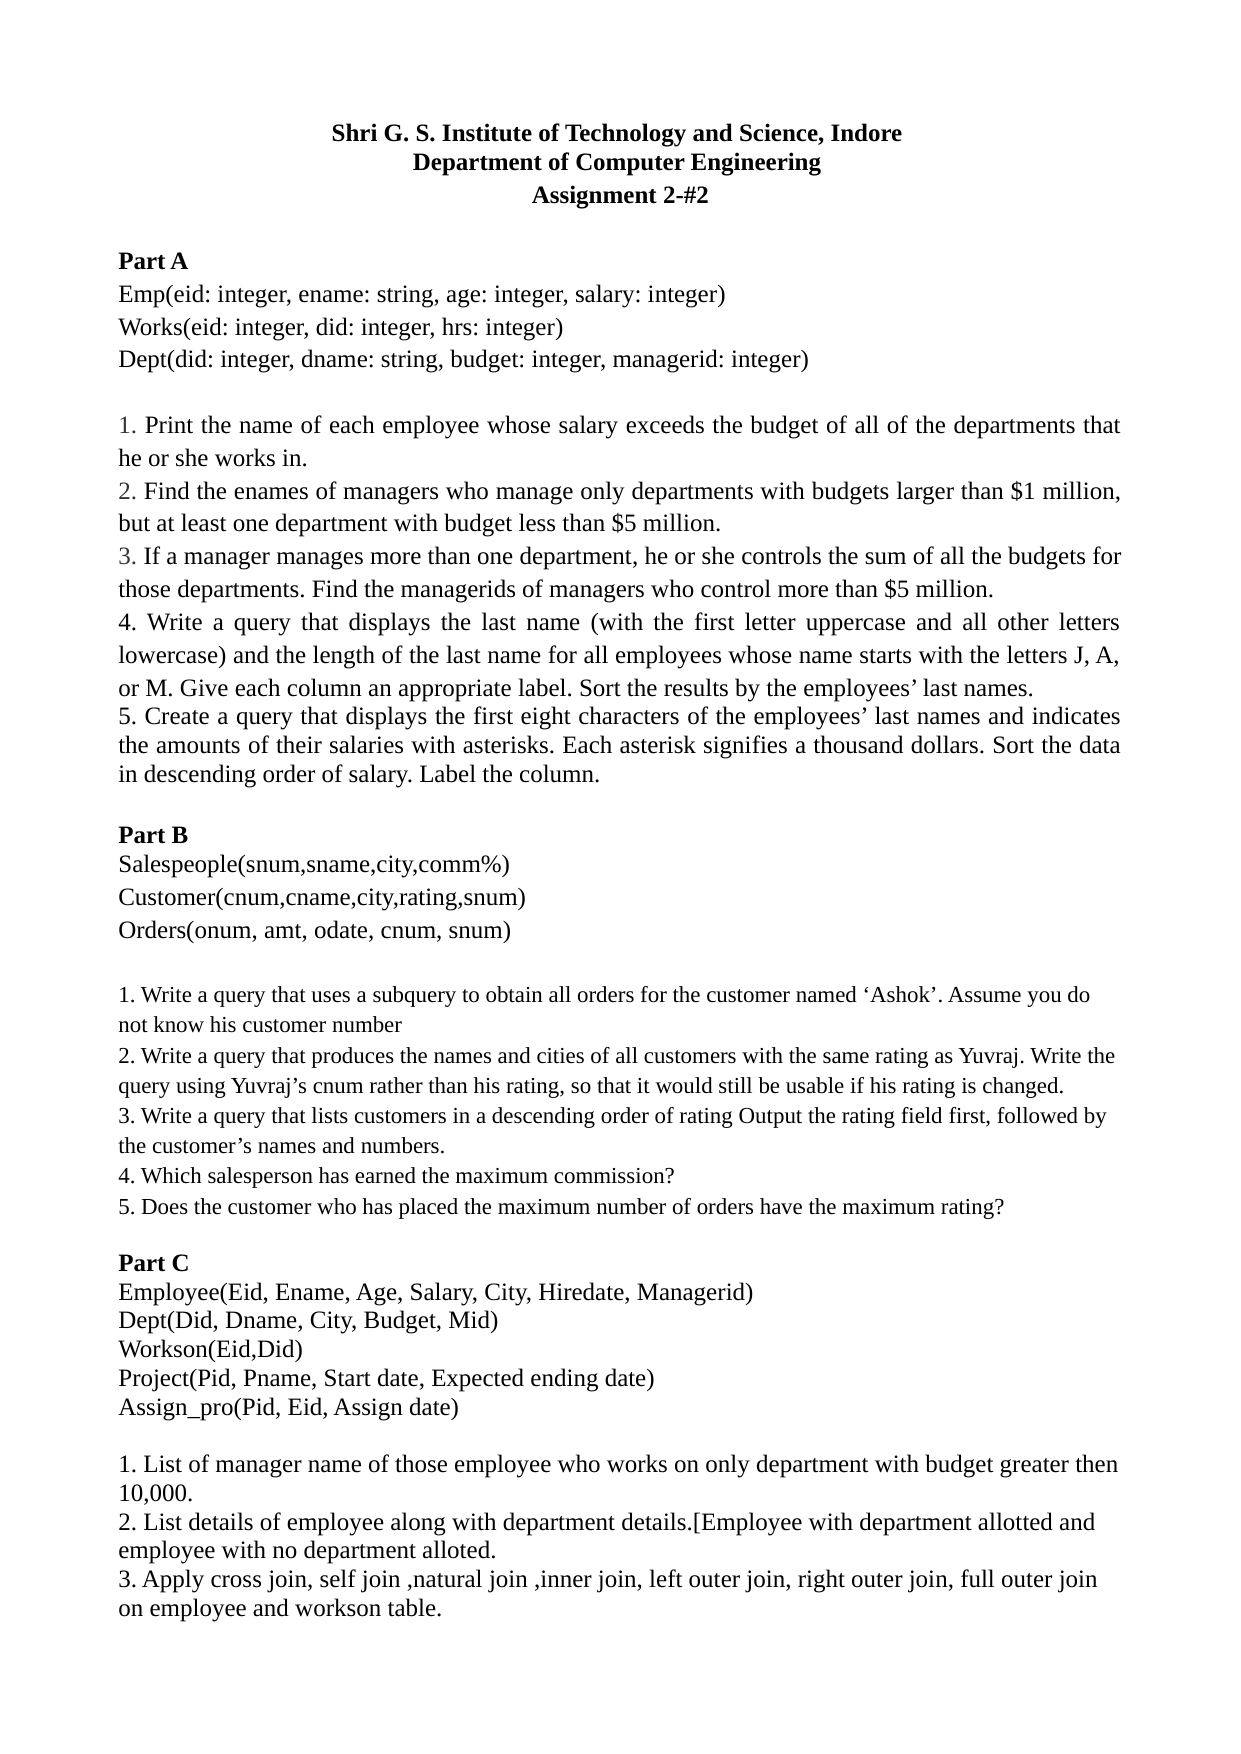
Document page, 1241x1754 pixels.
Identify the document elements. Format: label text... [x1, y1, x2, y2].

text 2. List details of employee along with department details.[Employee with department allotted and employee with no department alloted. [118, 1507, 1122, 1564]
text Part A [118, 242, 1122, 275]
text Project(Pid, Pname, Start date, Expected ending date) [118, 1363, 1122, 1392]
text Dept(Did, Dname, City, Budget, Mid) [118, 1305, 1122, 1334]
text 1. Print the name of each employee whose salary exceeds the budget of all of the departments that he or she works in. [118, 406, 1122, 472]
text Assignment 2-#2 [118, 176, 1122, 208]
text Department of Computer Engineering [118, 147, 1122, 176]
text 4. Write a query that displays the last name (with the first letter uppercase and all other letters lowercase) and the length of the last name for all employees whose name starts with the letters J, A, or M. Give each column an appropriate label. Sort the results by the employees’ last names. [118, 603, 1122, 701]
list 3. Write a query that lists customers in a descending order of rating Output the rating field first, followed by the customer’s names and numbers. [118, 1102, 1122, 1159]
text 3. If a manager manages more than one department, he or she controls the sum of all the budgets for those departments. Find the managerids of managers who control more than $5 million. [118, 537, 1122, 603]
list Salespeople(snum,sname,city,comm%) [118, 849, 1122, 878]
text Part C [118, 1244, 1122, 1277]
list Customer(cnum,cname,city,rating,snum) [118, 882, 1122, 911]
text Workson(Eid,Did) [118, 1334, 1122, 1363]
list 4. Which salesperson has earned the maximum commission? [118, 1162, 1122, 1189]
list 2. Write a query that produces the names and cities of all customers with the same rating as Yuvraj. Write the query using Yuvraj’s cnum rather than his rating, so that it would still be usable if his rating is changed. [118, 1042, 1122, 1098]
text 5. Create a query that displays the first eight characters of the employees’ last names and indicates the amounts of their salaries with asterisks. Each asterisk signifies a thousand dollars. Sort the data in descending order of salary. Label the column. [118, 701, 1122, 788]
list 1. Write a query that uses a subquery to obtain all orders for the customer named ‘Ashok’. Assume you do not know his customer number [118, 981, 1122, 1038]
text 3. Apply cross join, self join ,natural join ,inner join, left outer join, right outer join, full outer join on employee and workson table. [118, 1564, 1122, 1622]
text Part B [118, 816, 1122, 849]
text Assign_pro(Pid, Eid, Assign date) [118, 1392, 1122, 1420]
text 2. Find the enames of managers who manage only departments with budgets larger than $1 million, but at least one department with budget less than $5 million. [118, 472, 1122, 537]
list Orders(onum, amt, odate, cnum, snum) [118, 915, 1122, 944]
list 5. Does the customer who has placed the maximum number of orders have the maximum rating? [118, 1193, 1122, 1219]
text Employee(Eid, Ename, Age, Salary, City, Hiredate, Managerid) [118, 1277, 1122, 1305]
text Emp(eid: integer, ename: string, age: integer, salary: integer) [118, 275, 1122, 308]
text Works(eid: integer, did: integer, hrs: integer) [118, 308, 1122, 340]
text 1. List of manager name of those employee who works on only department with budget greater then 10,000. [118, 1449, 1122, 1507]
text Shri G. S. Institute of Technology and Science, Indore [118, 118, 1122, 147]
text Dept(did: integer, dname: string, budget: integer, managerid: integer) [118, 340, 1122, 373]
